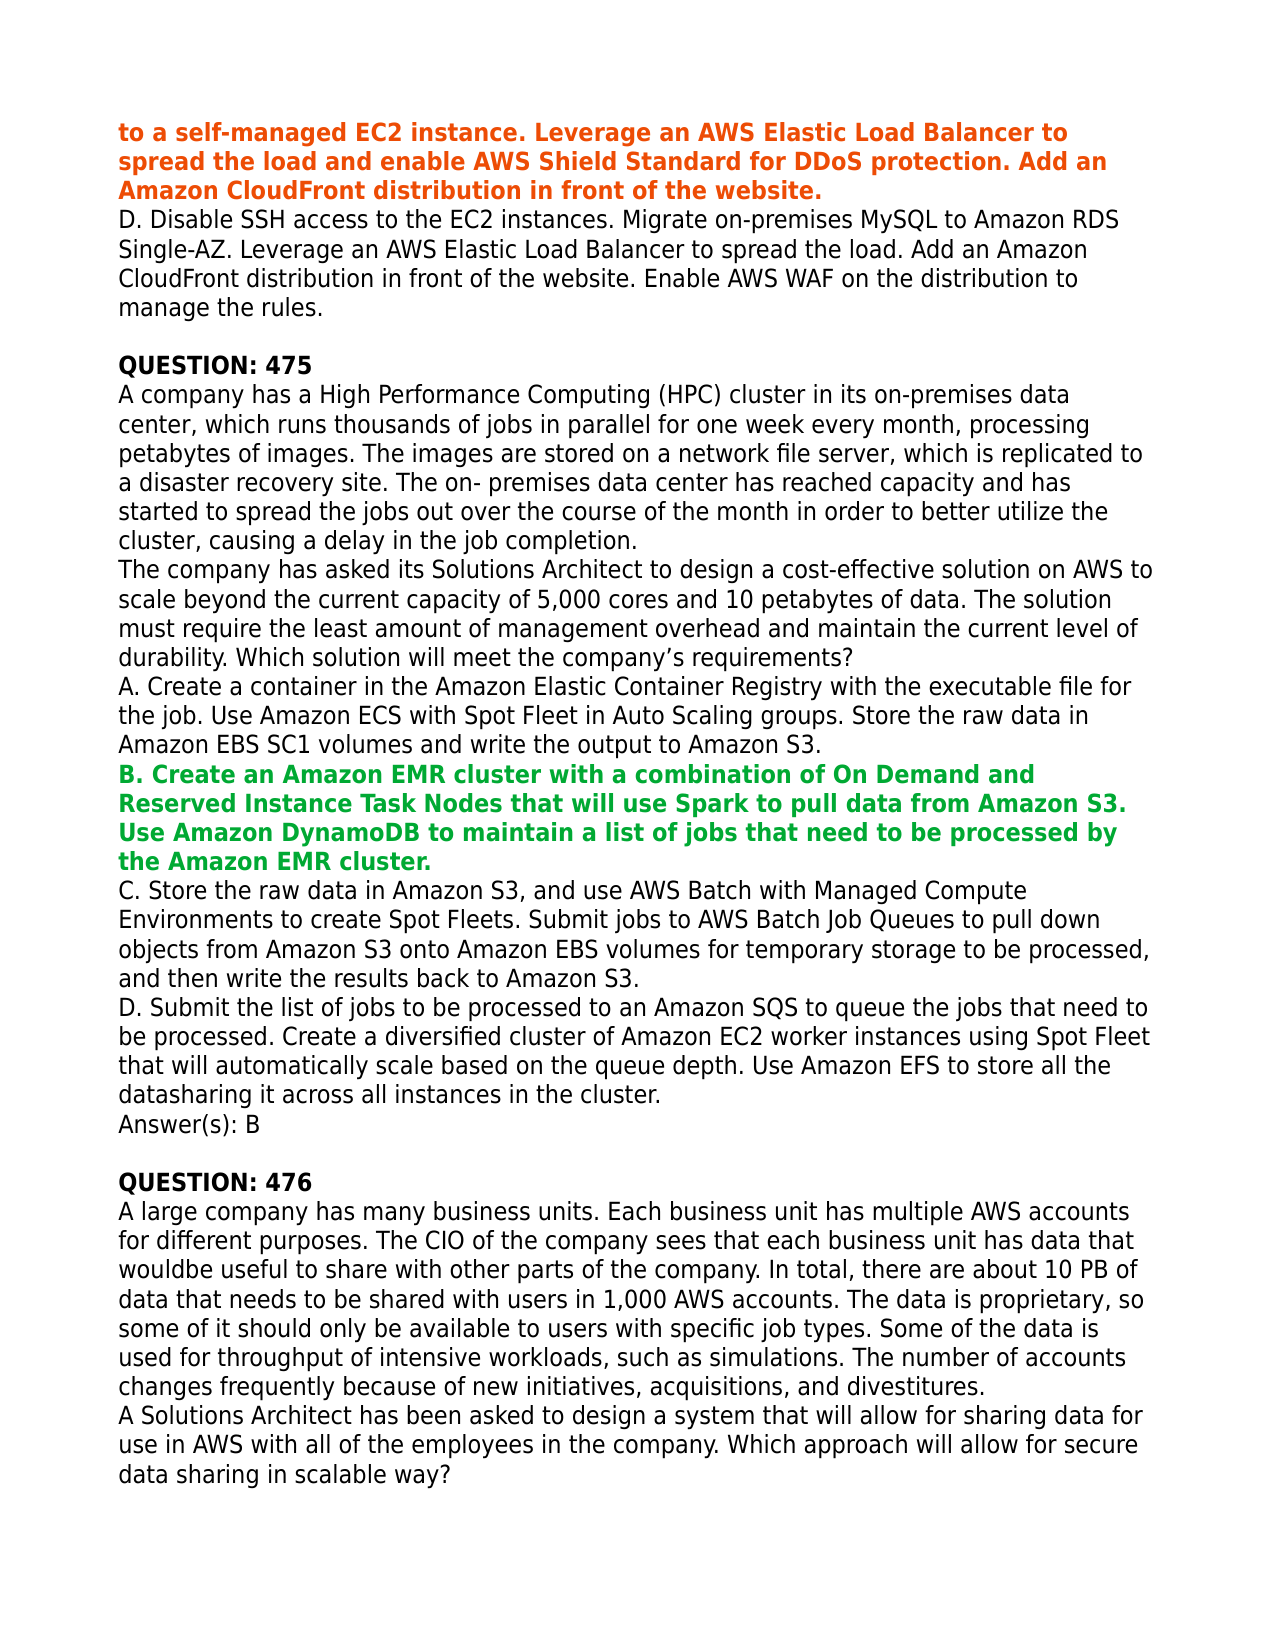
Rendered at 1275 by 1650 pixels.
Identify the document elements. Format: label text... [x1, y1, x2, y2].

text QUESTION: 475 [118, 351, 1157, 381]
text The company has asked its Solutions Architect to design a cost-effective solution on AWS to [118, 556, 1157, 585]
text Environments to create Spot Fleets. Submit jobs to AWS Batch Job Queues to pull down [118, 906, 1157, 935]
text objects from Amazon S3 onto Amazon EBS volumes for temporary storage to be processed, [118, 935, 1157, 964]
text scale beyond the current capacity of 5,000 cores and 10 petabytes of data. The solution must require the least amount of management overhead and maintain the current level of durability. Which solution will meet the company’s requirements? [118, 585, 1157, 672]
text QUESTION: 476 [118, 1168, 1157, 1197]
text Single-AZ. Leverage an AWS Elastic Load Balancer to spread the load. Add an Amazon [118, 235, 1157, 264]
text A Solutions Architect has been asked to design a system that will allow for sharing data for use in AWS with all of the employees in the company. Which approach will allow for secure data sharing in scalable way? [118, 1401, 1157, 1489]
text C. Store the raw data in Amazon S3, and use AWS Batch with Managed Compute [118, 876, 1157, 906]
text CloudFront distribution in front of the website. Enable AWS WAF on the distribution to manage the rules. [118, 264, 1157, 322]
text D. Submit the list of jobs to be processed to an Amazon SQS to queue the jobs that need to be processed. Create a diversified cluster of Amazon EC2 worker instances using Spot Fleet that will automatically scale based on the queue depth. Use Amazon EFS to store all the datasharing it across all instances in the cluster. [118, 993, 1157, 1110]
text to a self-managed EC2 instance. Leverage an AWS Elastic Load Balancer to spread the load and enable AWS Shield Standard for DDoS protection. Add an Amazon CloudFront distribution in front of the website. [118, 118, 1157, 206]
text D. Disable SSH access to the EC2 instances. Migrate on-premises MySQL to Amazon RDS [118, 206, 1157, 235]
text B. Create an Amazon EMR cluster with a combination of On Demand and Reserved Instance Task Nodes that will use Spark to pull data from Amazon S3. Use Amazon DynamoDB to maintain a list of jobs that need to be processed by the Amazon EMR cluster. [118, 760, 1157, 876]
text Answer(s): B [118, 1110, 1157, 1139]
text A. Create a container in the Amazon Elastic Container Registry with the executable file for the job. Use Amazon ECS with Spot Fleet in Auto Scaling groups. Store the raw data in Amazon EBS SC1 volumes and write the output to Amazon S3. [118, 672, 1157, 760]
text A company has a High Performance Computing (HPC) cluster in its on-premises data center, which runs thousands of jobs in parallel for one week every month, processing petabytes of images. The images are stored on a network file server, which is replicated to a disaster recovery site. The on- premises data center has reached capacity and has started to spread the jobs out over the course of the month in order to better utilize the cluster, causing a delay in the job completion. [118, 381, 1157, 556]
text A large company has many business units. Each business unit has multiple AWS accounts for different purposes. The CIO of the company sees that each business unit has data that wouldbe useful to share with other parts of the company. In total, there are about 10 PB of data that needs to be shared with users in 1,000 AWS accounts. The data is proprietary, so some of it should only be available to users with specific job types. Some of the data is used for throughput of intensive workloads, such as simulations. The number of accounts changes frequently because of new initiatives, acquisitions, and divestitures. [118, 1197, 1157, 1401]
text and then write the results back to Amazon S3. [118, 964, 1157, 993]
